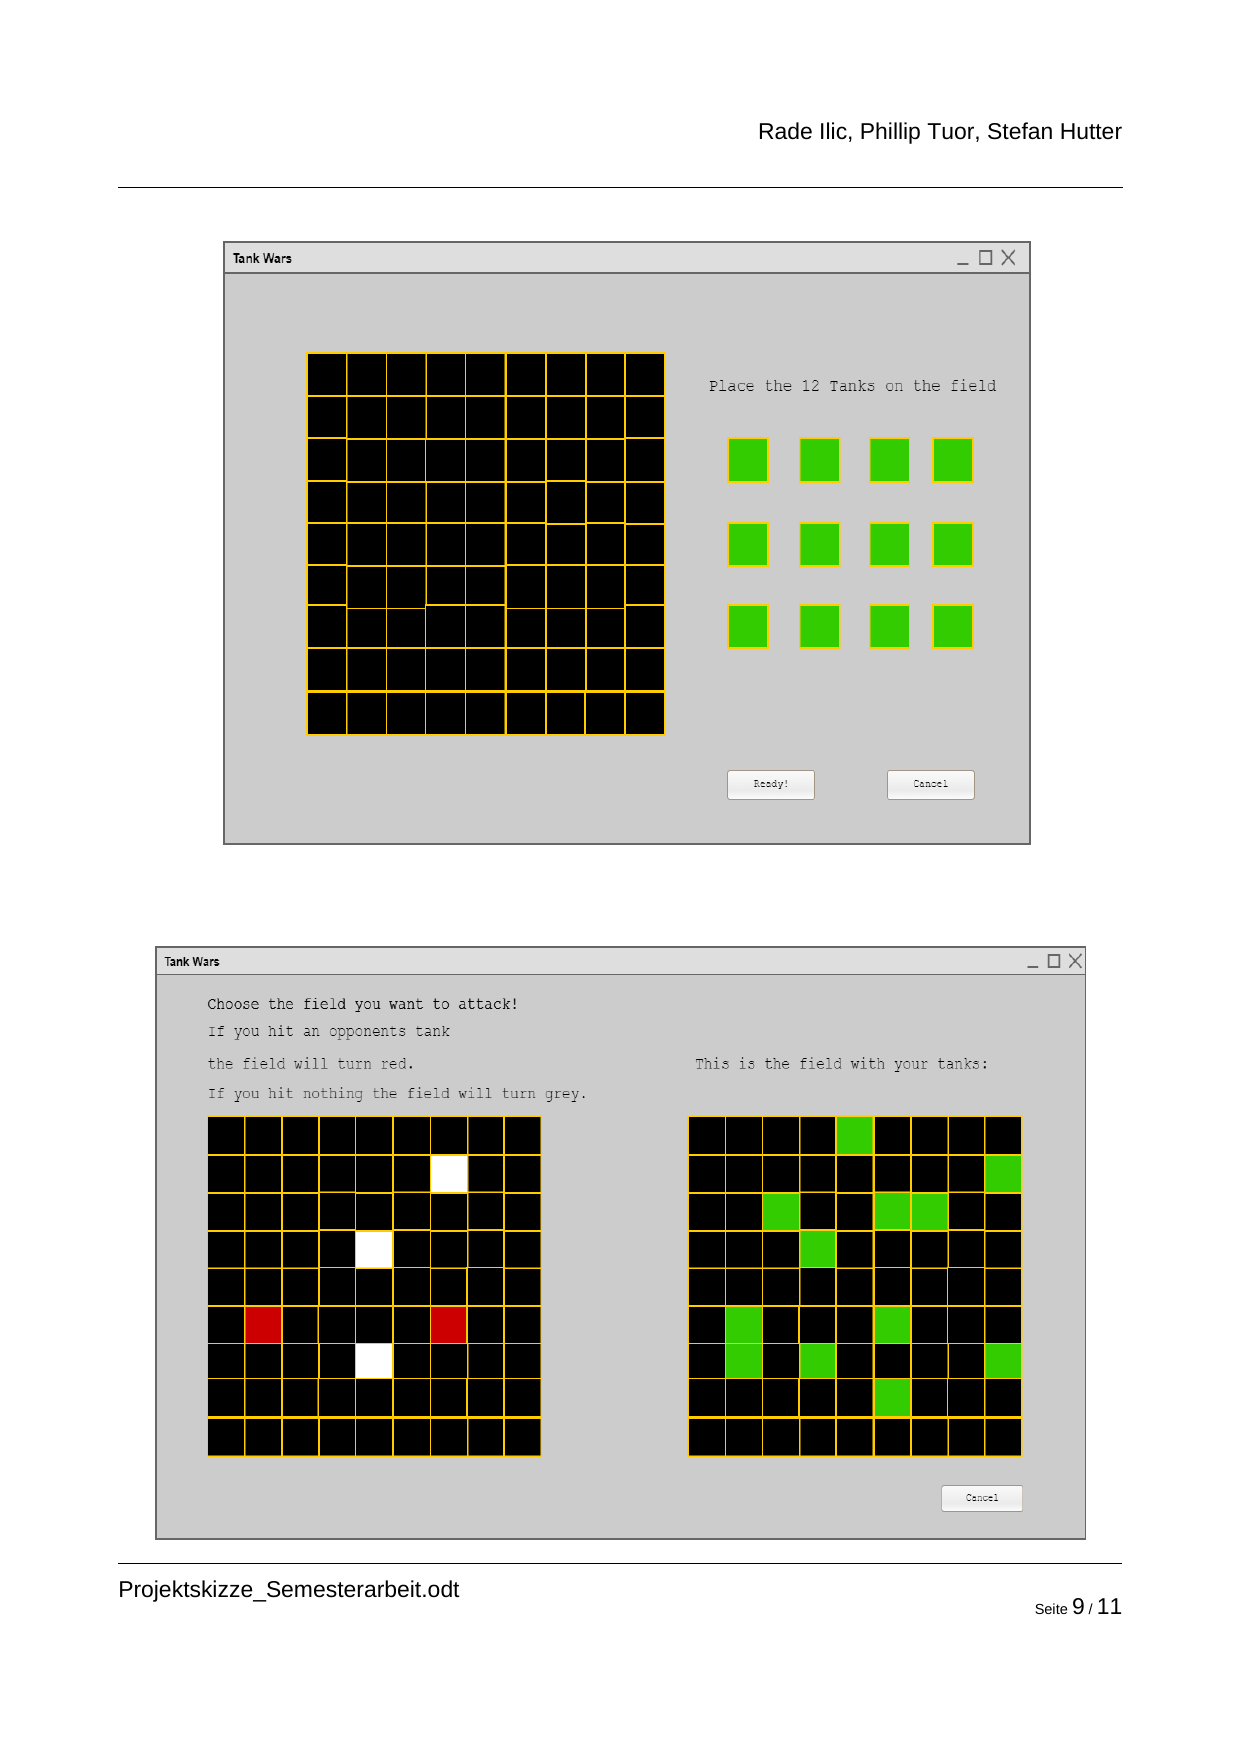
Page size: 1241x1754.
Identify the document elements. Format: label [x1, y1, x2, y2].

picture [111, 928, 1129, 1563]
